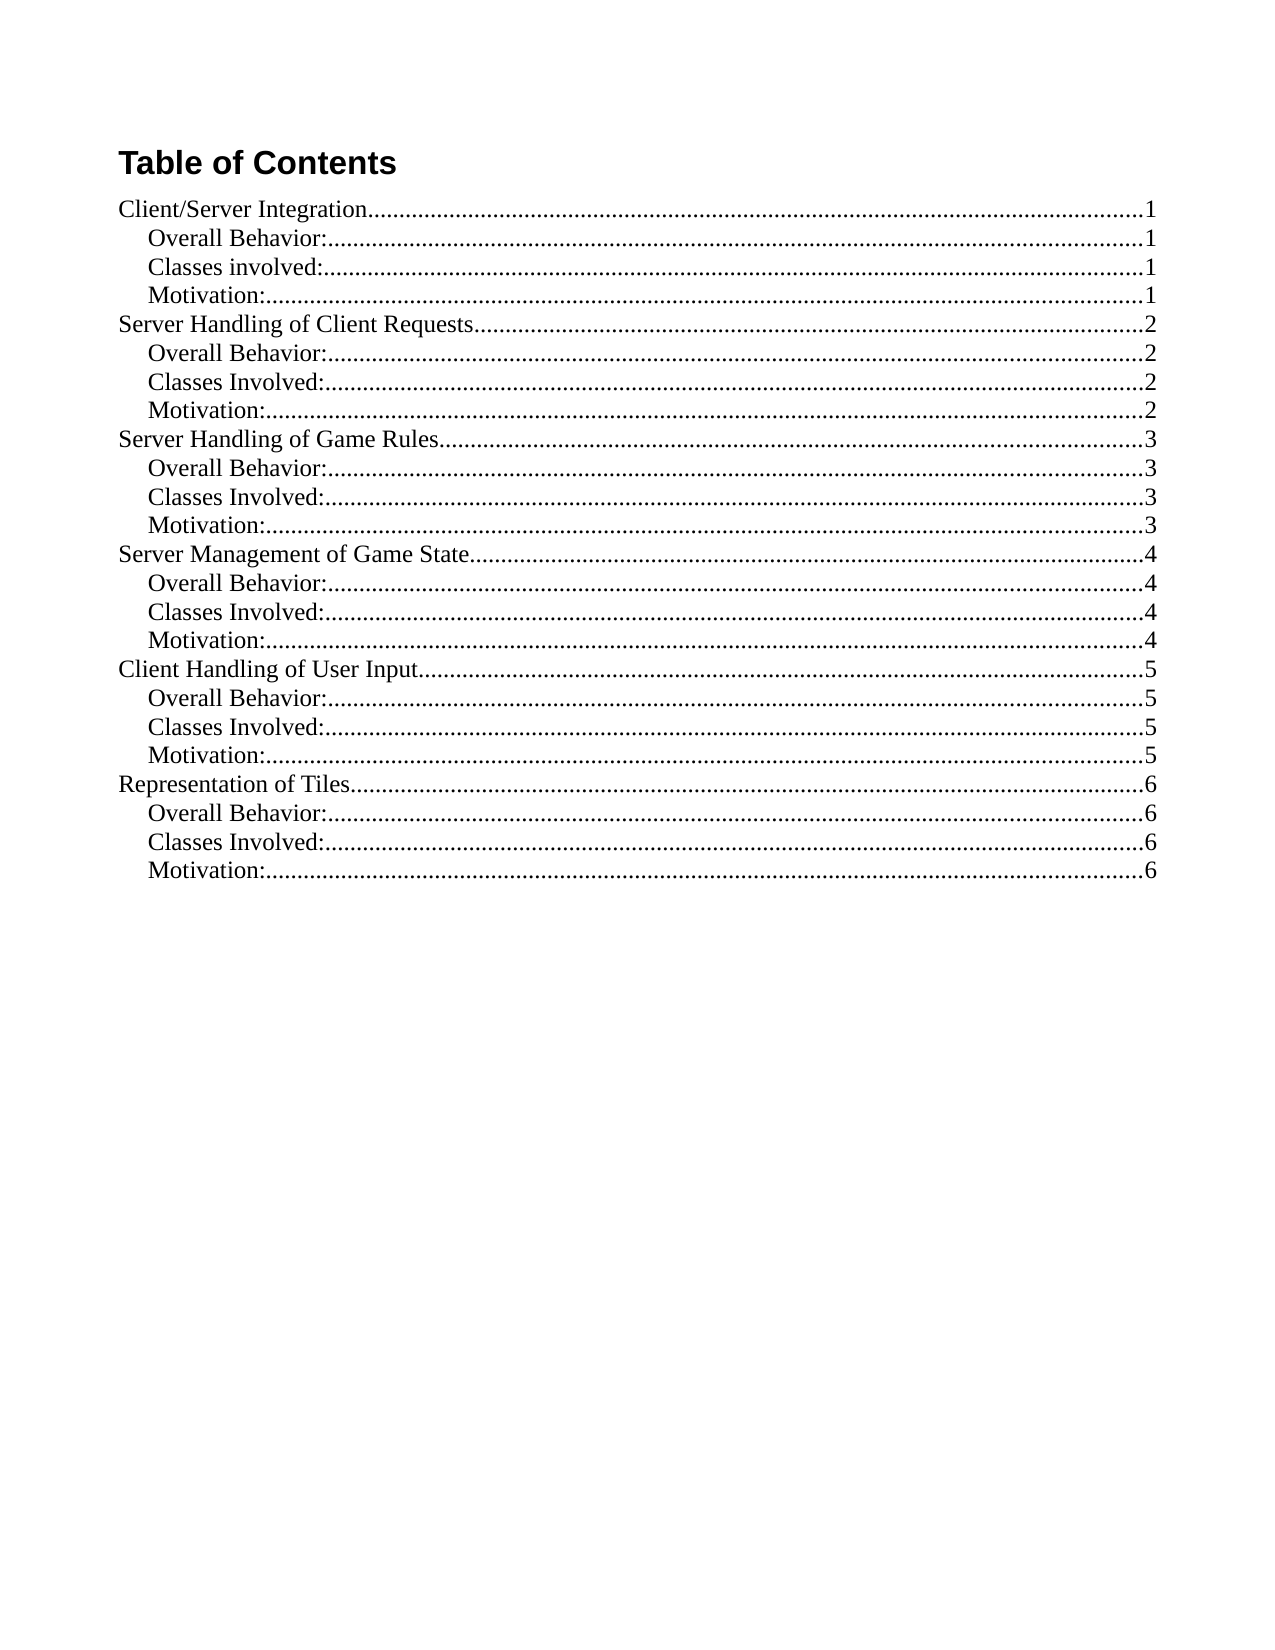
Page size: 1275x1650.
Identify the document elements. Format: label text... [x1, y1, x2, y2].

text Motivation: 6 [148, 855, 1157, 884]
text Motivation: 2 [148, 395, 1157, 424]
text Classes Involved: 2 [148, 367, 1157, 395]
text Overall Behavior: 4 [148, 568, 1157, 597]
text Overall Behavior: 2 [148, 338, 1157, 367]
text Motivation: 1 [148, 280, 1157, 309]
text Classes Involved: 4 [148, 597, 1157, 625]
text Overall Behavior: 5 [148, 683, 1157, 712]
text Classes Involved: 3 [148, 482, 1157, 510]
text Motivation: 4 [148, 625, 1157, 654]
text Motivation: 3 [148, 510, 1157, 539]
text Classes Involved: 6 [148, 827, 1157, 855]
text Representation of Tiles 6 [118, 769, 1157, 798]
text Server Handling of Client Requests 2 [118, 309, 1157, 338]
text Server Handling of Game Rules 3 [118, 424, 1157, 453]
text Classes Involved: 5 [148, 712, 1157, 740]
text Overall Behavior: 3 [148, 453, 1157, 482]
text Overall Behavior: 1 [148, 223, 1157, 252]
text Classes involved: 1 [148, 252, 1157, 280]
text Overall Behavior: 6 [148, 798, 1157, 827]
text Client/Server Integration 1 [118, 194, 1157, 223]
text Client Handling of User Input 5 [118, 654, 1157, 683]
subtitle Table of Contents [118, 143, 1157, 182]
text Server Management of Game State 4 [118, 539, 1157, 568]
text Motivation: 5 [148, 740, 1157, 769]
